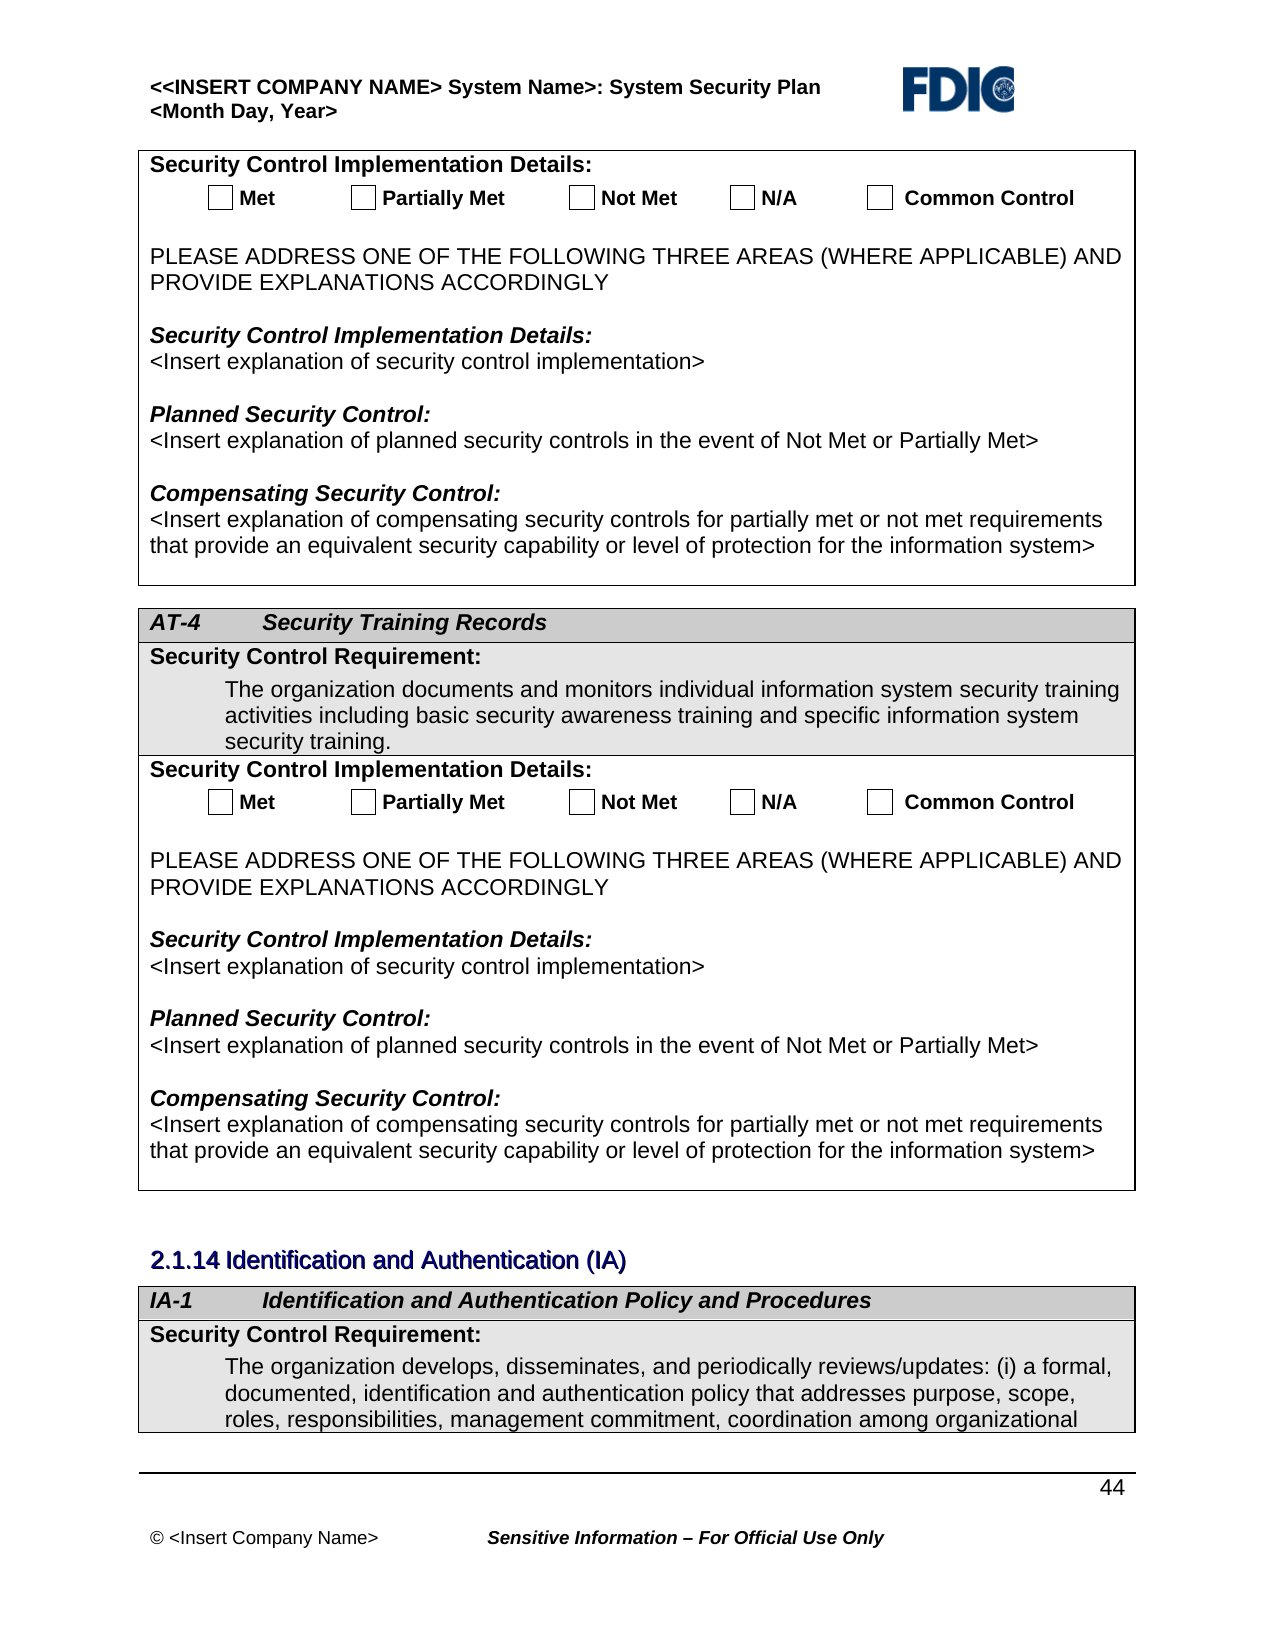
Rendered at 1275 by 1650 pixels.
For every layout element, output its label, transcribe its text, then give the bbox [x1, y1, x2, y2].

table_cell AT-4 Security Training Records [139, 609, 1134, 642]
table_cell PLEASE ADDRESS ONE OF THE FOLLOWING THREE AREAS (WHERE APPLICABLE) AND PROVIDE EXPLANATIONS ACCORDINGLY Security Control Implementation Details: <Insert explanation of security control implementation> Planned Security Control: <Insert explanation of planned security controls in the event of Not Met or Partially Met> Compensating Security Control: <Insert explanation of compensating security controls for partially met or not met requirements that provide an equivalent security capability or level of protection for the information system> [139, 821, 1134, 1190]
table_cell Security Control Requirement: [139, 643, 1134, 676]
table_cell The organization documents and monitors individual information system security training activities including basic security awareness training and specific information system security training. [139, 676, 1134, 755]
table_cell The organization develops, disseminates, and periodically reviews/updates: (i) a formal, documented, identification and authentication policy that addresses purpose, scope, roles, responsibilities, management commitment, coordination among organizational [139, 1353, 1134, 1432]
table_cell [138, 586, 1135, 608]
table_cell Security Control Requirement: [139, 1321, 1134, 1353]
picture [899, 60, 1021, 120]
table_cell Security Control Implementation Details: Met Partially Met Not Met N/A Common Control [139, 151, 1134, 216]
table_cell Security Control Implementation Details: Met Partially Met Not Met N/A Common Control [139, 756, 1134, 821]
subtitle Identification and Authentication (IA) [150, 1245, 1125, 1273]
table_header IA-1 Identification and Authentication Policy and Procedures [139, 1287, 1134, 1319]
table_cell PLEASE ADDRESS ONE OF THE FOLLOWING THREE AREAS (WHERE APPLICABLE) AND PROVIDE EXPLANATIONS ACCORDINGLY Security Control Implementation Details: <Insert explanation of security control implementation> Planned Security Control: <Insert explanation of planned security controls in the event of Not Met or Partially Met> Compensating Security Control: <Insert explanation of compensating security controls for partially met or not met requirements that provide an equivalent security capability or level of protection for the information system> [139, 216, 1134, 585]
